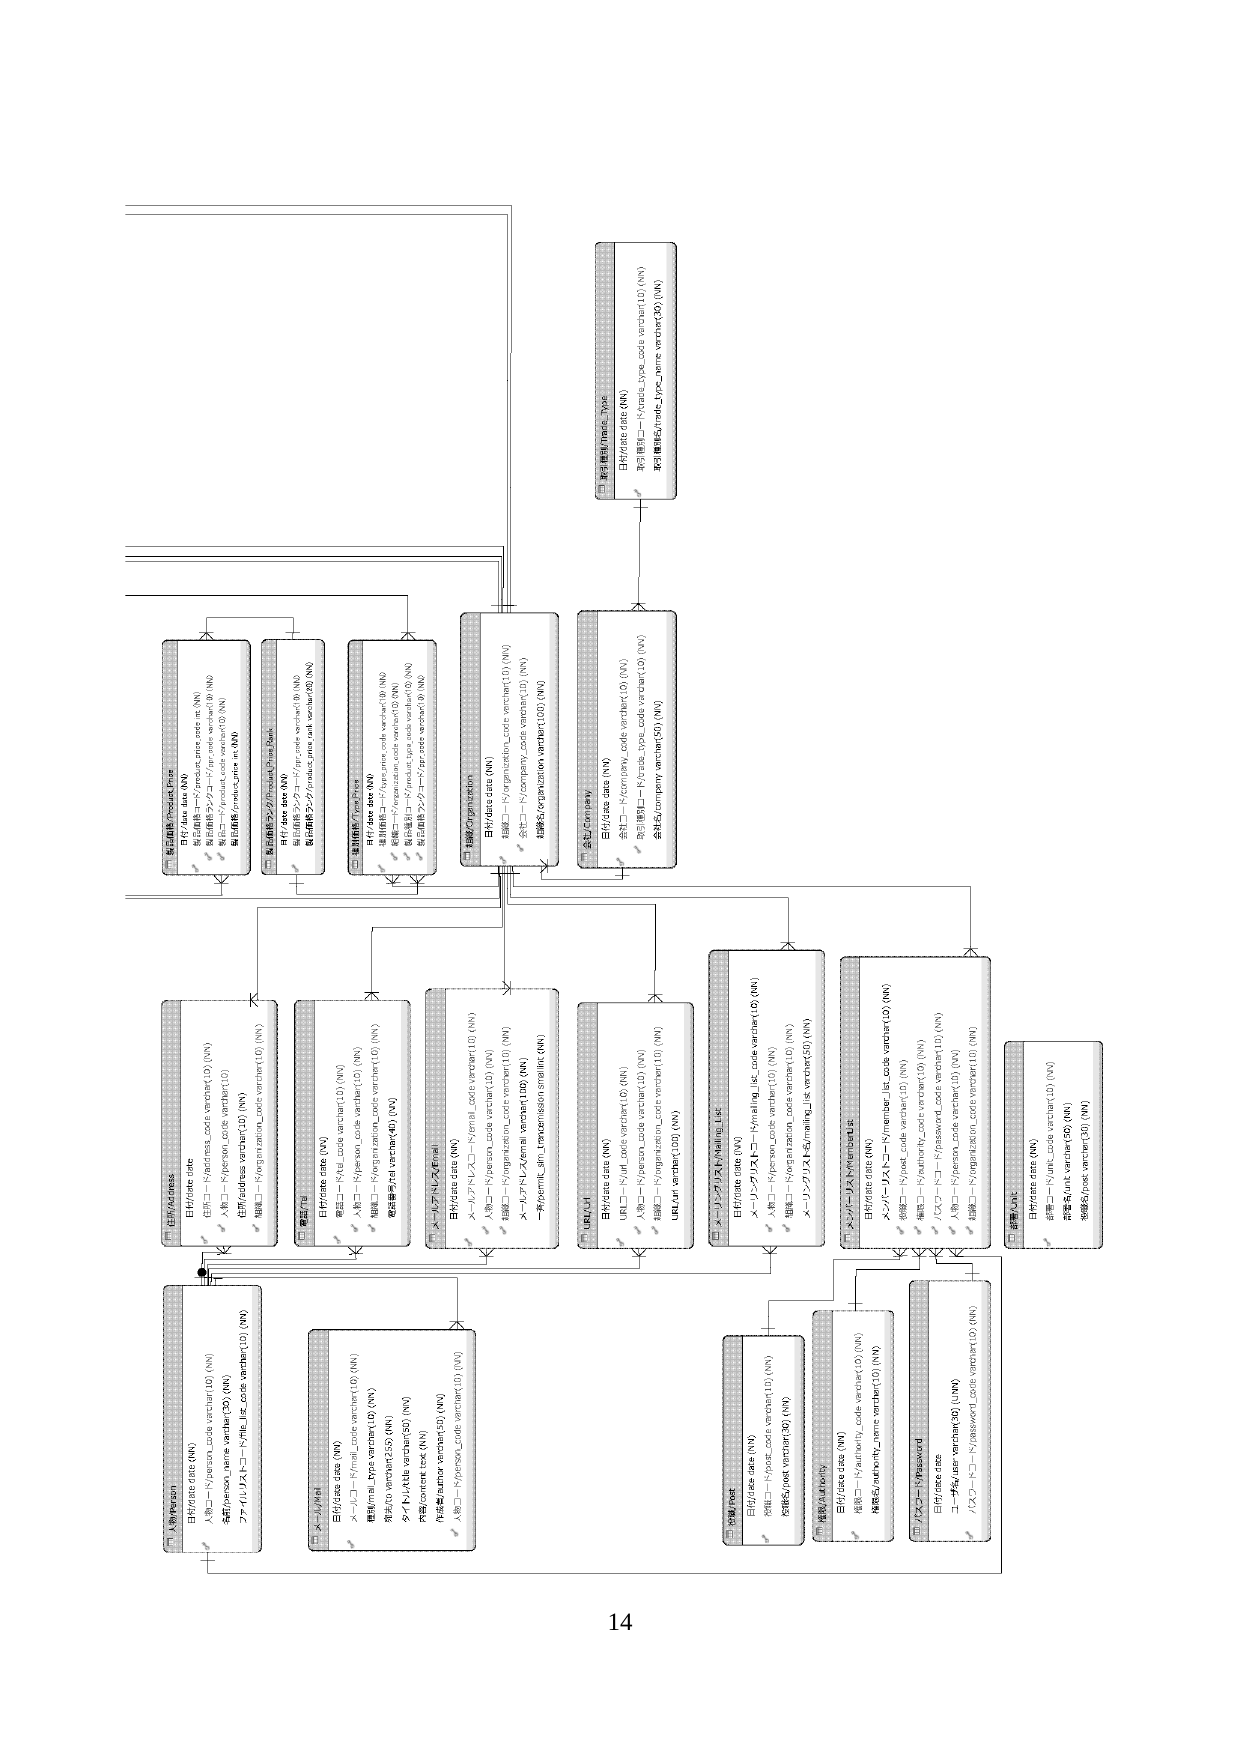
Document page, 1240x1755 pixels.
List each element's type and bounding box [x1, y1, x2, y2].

picture [125, 175, 1118, 1580]
